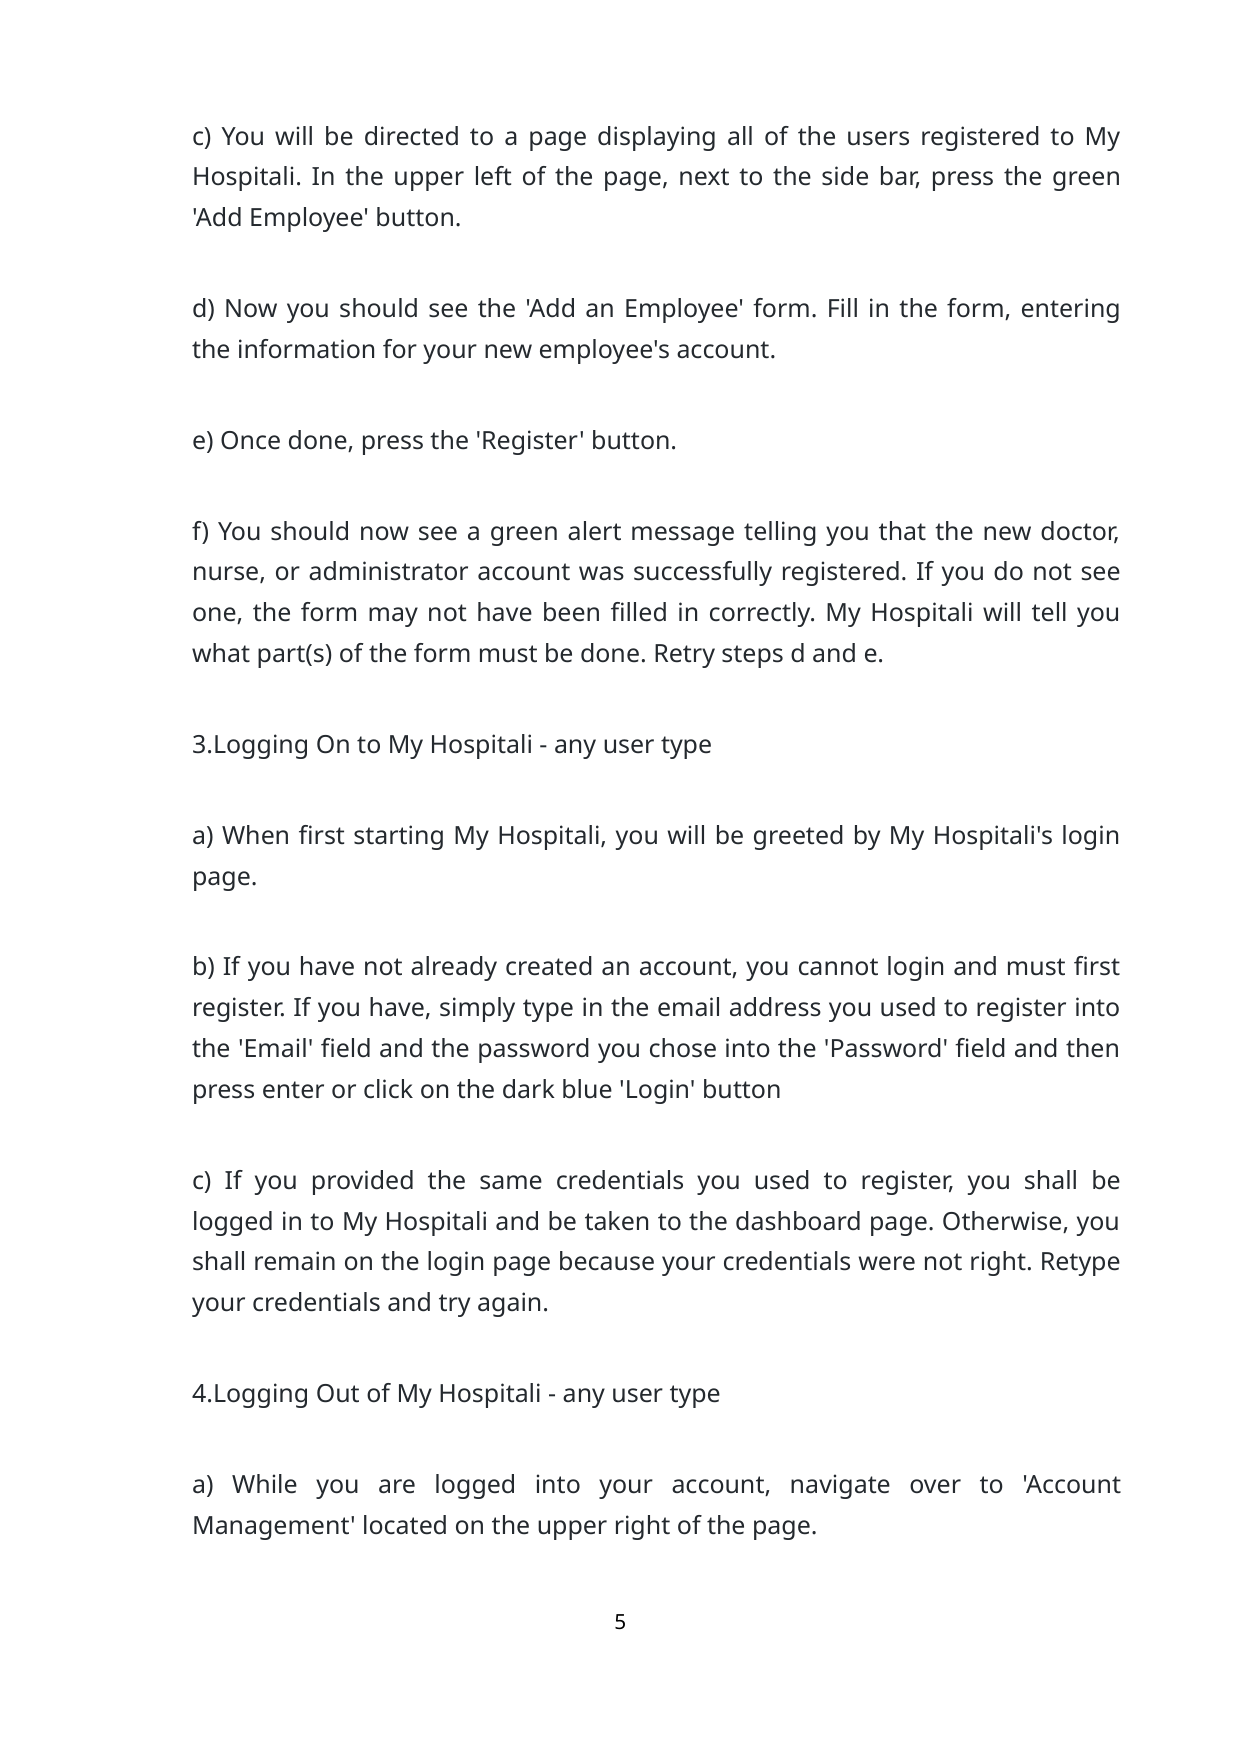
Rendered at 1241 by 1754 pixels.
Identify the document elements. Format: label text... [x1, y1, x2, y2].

list b) If you have not already created an account, you cannot login and must first register. If you have, simply type in the email address you used to register into the 'Email' field and the password you chose into the 'Password' field and then press enter or click on the dark blue 'Login' button [118, 949, 1122, 1106]
list c) You will be directed to a page displaying all of the users registered to My Hospitali. In the upper left of the page, next to the side bar, press the green 'Add Employee' button. [118, 118, 1122, 234]
list Logging Out of My Hospitali - any user type [118, 1376, 1122, 1410]
list f) You should now see a green alert message telling you that the new doctor, nurse, or administrator account was successfully registered. If you do not see one, the form may not have been filled in correctly. My Hospitali will tell you what part(s) of the form must be done. Retry steps d and e. [118, 513, 1122, 670]
list a) When first starting My Hospitali, you will be greeted by My Hospitali's login page. [118, 817, 1122, 892]
list a) While you are logged into your account, navigate over to 'Account Management' located on the upper right of the page. [118, 1466, 1122, 1541]
list c) If you provided the same credentials you used to register, you shall be logged in to My Hospitali and be taken to the dashboard page. Otherwise, you shall remain on the login page because your credentials were not right. Retype your credentials and try again. [118, 1162, 1122, 1319]
list d) Now you should see the 'Add an Employee' form. Fill in the form, entering the information for your new employee's account. [118, 291, 1122, 366]
list Logging On to My Hospitali - any user type [118, 726, 1122, 761]
list e) Once done, press the 'Register' button. [118, 422, 1122, 456]
